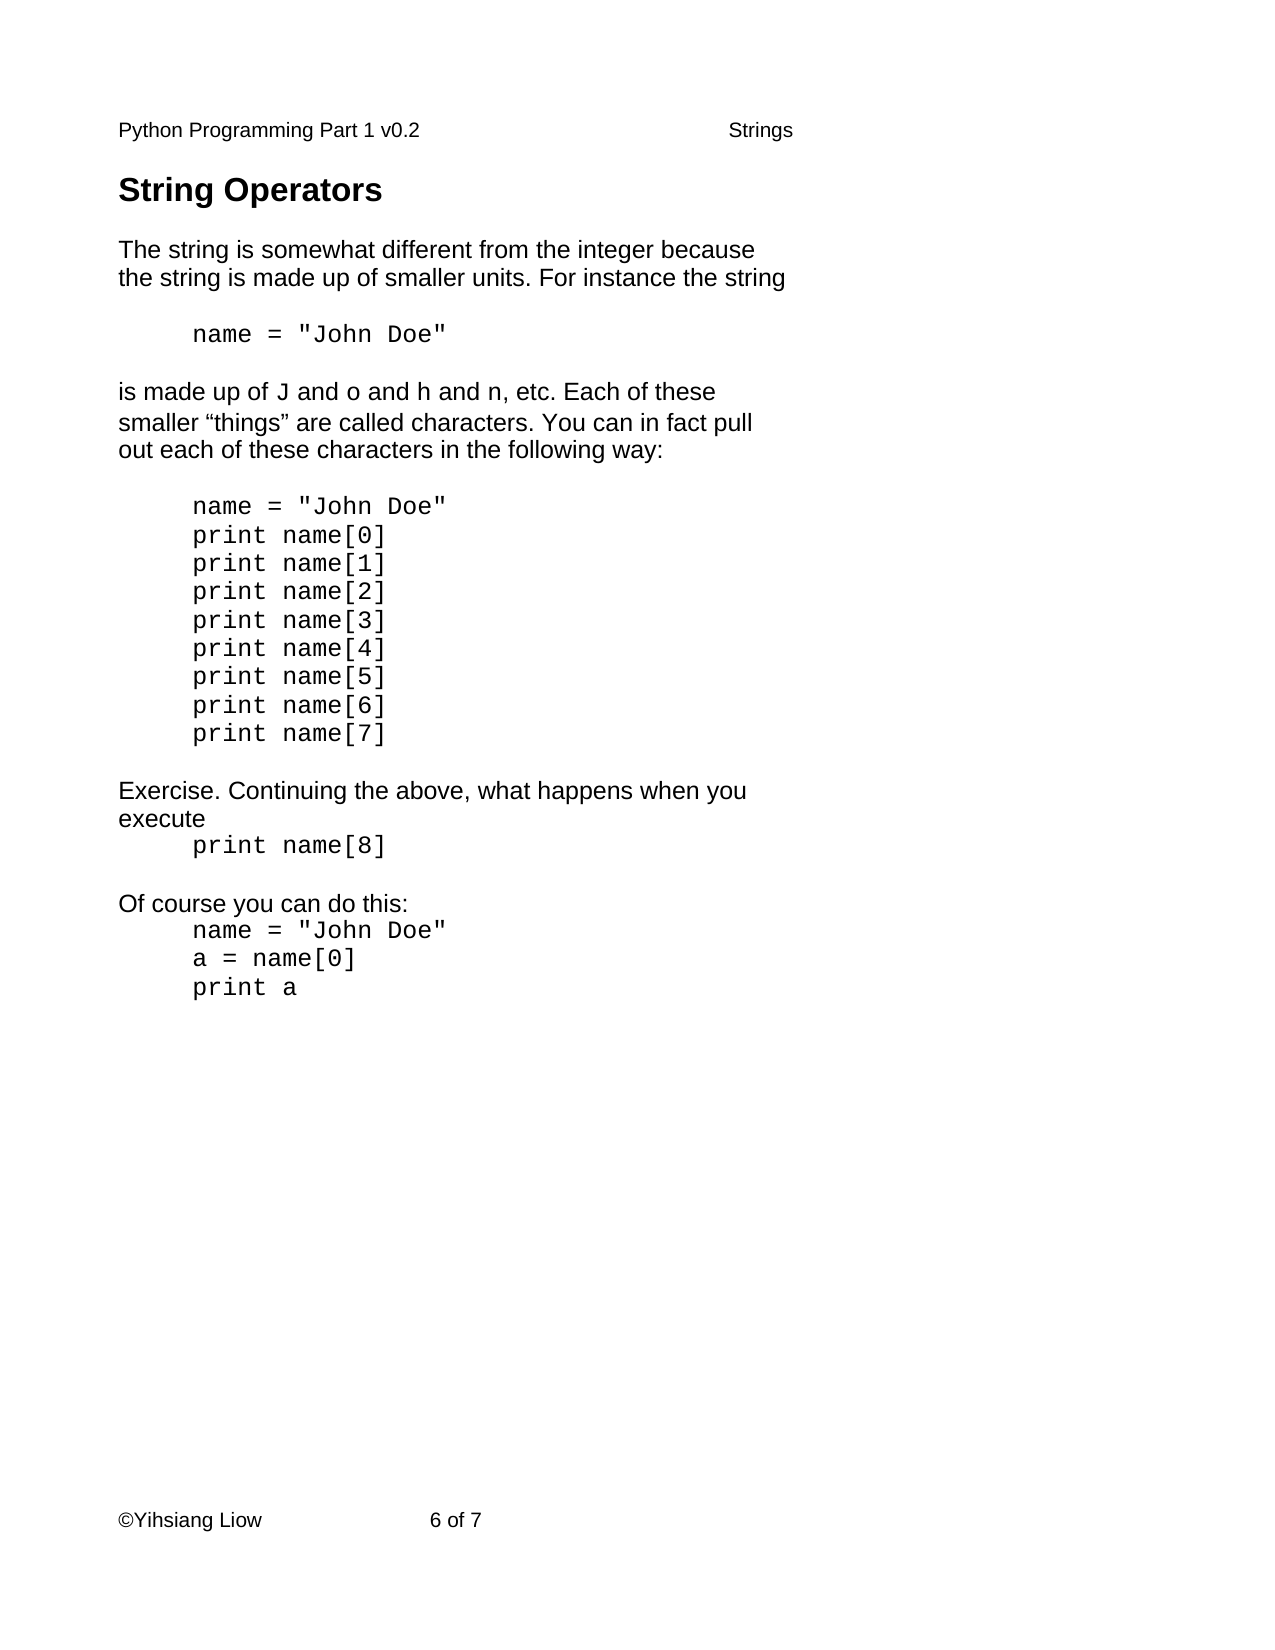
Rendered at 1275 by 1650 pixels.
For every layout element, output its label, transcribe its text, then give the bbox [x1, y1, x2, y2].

text Exercise. Continuing the above, what happens when you execute [118, 777, 793, 833]
text String Operators [118, 171, 793, 208]
text print name[3] [118, 607, 793, 636]
text name = "John Doe" [118, 918, 793, 946]
text print name[2] [118, 579, 793, 607]
text a = name[0] [118, 946, 793, 974]
text print name[7] [118, 721, 793, 749]
text print name[5] [118, 664, 793, 692]
text print name[4] [118, 636, 793, 664]
text print name[6] [118, 692, 793, 721]
text Of course you can do this: [118, 890, 793, 918]
text print name[0] [118, 522, 793, 551]
text print name[1] [118, 551, 793, 579]
text name = "John Doe" [118, 320, 793, 350]
text is made up of J and o and h and n, etc. Each of these smaller “things” are called characters. You can in fact pull out each of these characters in the following way: [118, 378, 793, 464]
text print a [118, 974, 793, 1003]
text The string is somewhat different from the integer because the string is made up of smaller units. For instance the string [118, 236, 793, 292]
text name = "John Doe" [118, 492, 793, 522]
text print name[8] [118, 833, 793, 861]
